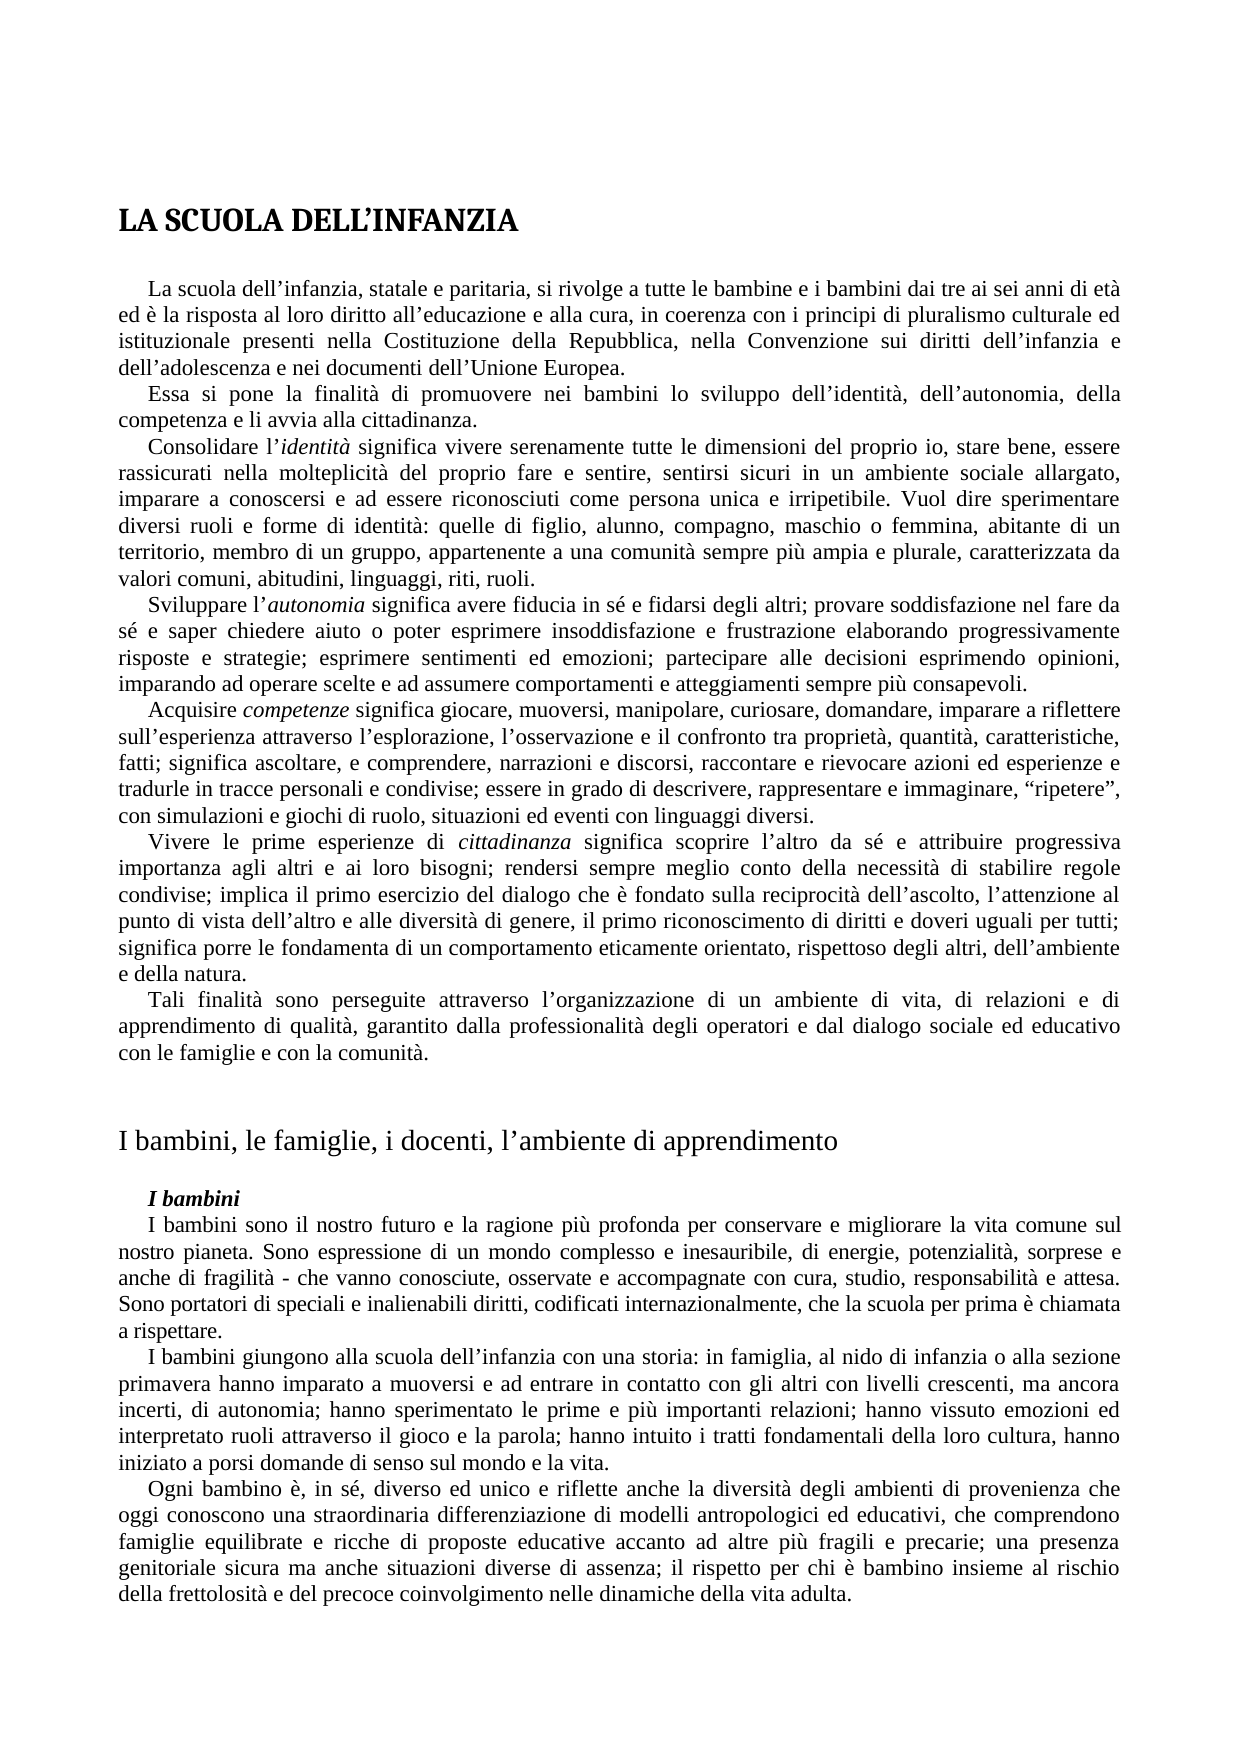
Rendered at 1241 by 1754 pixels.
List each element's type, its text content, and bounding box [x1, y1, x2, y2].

subtitle I bambini, le famiglie, i docenti, l’ambiente di apprendimento [118, 1123, 1122, 1156]
subtitle LA SCUOLA DELL’INFANZIA [118, 201, 1122, 240]
text Ogni bambino è, in sé, diverso ed unico e riflette anche la diversità degli ambienti di provenienza che oggi conoscono una straordinaria differenziazione di modelli antropologici ed educativi, che comprendono famiglie equilibrate e ricche di proposte educative accanto ad altre più fragili e precarie; una presenza genitoriale sicura ma anche situazioni diverse di assenza; il rispetto per chi è bambino insieme al rischio della frettolosità e del precoce coinvolgimento nelle dinamiche della vita adulta. [118, 1475, 1122, 1607]
text Consolidare l’identità significa vivere serenamente tutte le dimensioni del proprio io, stare bene, essere rassicurati nella molteplicità del proprio fare e sentire, sentirsi sicuri in un ambiente sociale allargato, imparare a conoscersi e ad essere riconosciuti come persona unica e irripetibile. Vuol dire sperimentare diversi ruoli e forme di identità: quelle di figlio, alunno, compagno, maschio o femmina, abitante di un territorio, membro di un gruppo, appartenente a una comunità sempre più ampia e plurale, caratterizzata da valori comuni, abitudini, linguaggi, riti, ruoli. [118, 433, 1122, 591]
text Acquisire competenze significa giocare, muoversi, manipolare, curiosare, domandare, imparare a riflettere sull’esperienza attraverso l’esplorazione, l’osservazione e il confronto tra proprietà, quantità, caratteristiche, fatti; significa ascoltare, e comprendere, narrazioni e discorsi, raccontare e rievocare azioni ed esperienze e tradurle in tracce personali e condivise; essere in grado di descrivere, rappresentare e immaginare, “ripetere”, con simulazioni e giochi di ruolo, situazioni ed eventi con linguaggi diversi. [118, 696, 1122, 828]
text I bambini giungono alla scuola dell’infanzia con una storia: in famiglia, al nido di infanzia o alla sezione primavera hanno imparato a muoversi e ad entrare in contatto con gli altri con livelli crescenti, ma ancora incerti, di autonomia; hanno sperimentato le prime e più importanti relazioni; hanno vissuto emozioni ed interpretato ruoli attraverso il gioco e la parola; hanno intuito i tratti fondamentali della loro cultura, hanno iniziato a porsi domande di senso sul mondo e la vita. [118, 1343, 1122, 1475]
text Vivere le prime esperienze di cittadinanza significa scoprire l’altro da sé e attribuire progressiva importanza agli altri e ai loro bisogni; rendersi sempre meglio conto della necessità di stabilire regole condivise; implica il primo esercizio del dialogo che è fondato sulla reciprocità dell’ascolto, l’attenzione al punto di vista dell’altro e alle diversità di genere, il primo riconoscimento di diritti e doveri uguali per tutti; significa porre le fondamenta di un comportamento eticamente orientato, rispettoso degli altri, dell’ambiente e della natura. [118, 828, 1122, 986]
text La scuola dell’infanzia, statale e paritaria, si rivolge a tutte le bambine e i bambini dai tre ai sei anni di età ed è la risposta al loro diritto all’educazione e alla cura, in coerenza con i principi di pluralismo culturale ed istituzionale presenti nella Costituzione della Repubblica, nella Convenzione sui diritti dell’infanzia e dell’adolescenza e nei documenti dell’Unione Europea. [118, 275, 1122, 380]
text I bambini sono il nostro futuro e la ragione più profonda per conservare e migliorare la vita comune sul nostro pianeta. Sono espressione di un mondo complesso e inesauribile, di energie, potenzialità, sorprese e anche di fragilità - che vanno conosciute, osservate e accompagnate con cura, studio, responsabilità e attesa. Sono portatori di speciali e inalienabili diritti, codificati internazionalmente, che la scuola per prima è chiamata a rispettare. [118, 1211, 1122, 1343]
text Tali finalità sono perseguite attraverso l’organizzazione di un ambiente di vita, di relazioni e di apprendimento di qualità, garantito dalla professionalità degli operatori e dal dialogo sociale ed educativo con le famiglie e con la comunità. [118, 986, 1122, 1065]
text I bambini [118, 1185, 1122, 1211]
text Sviluppare l’autonomia significa avere fiducia in sé e fidarsi degli altri; provare soddisfazione nel fare da sé e saper chiedere aiuto o poter esprimere insoddisfazione e frustrazione elaborando progressivamente risposte e strategie; esprimere sentimenti ed emozioni; partecipare alle decisioni esprimendo opinioni, imparando ad operare scelte e ad assumere comportamenti e atteggiamenti sempre più consapevoli. [118, 591, 1122, 696]
text Essa si pone la finalità di promuovere nei bambini lo sviluppo dell’identità, dell’autonomia, della competenza e li avvia alla cittadinanza. [118, 380, 1122, 433]
